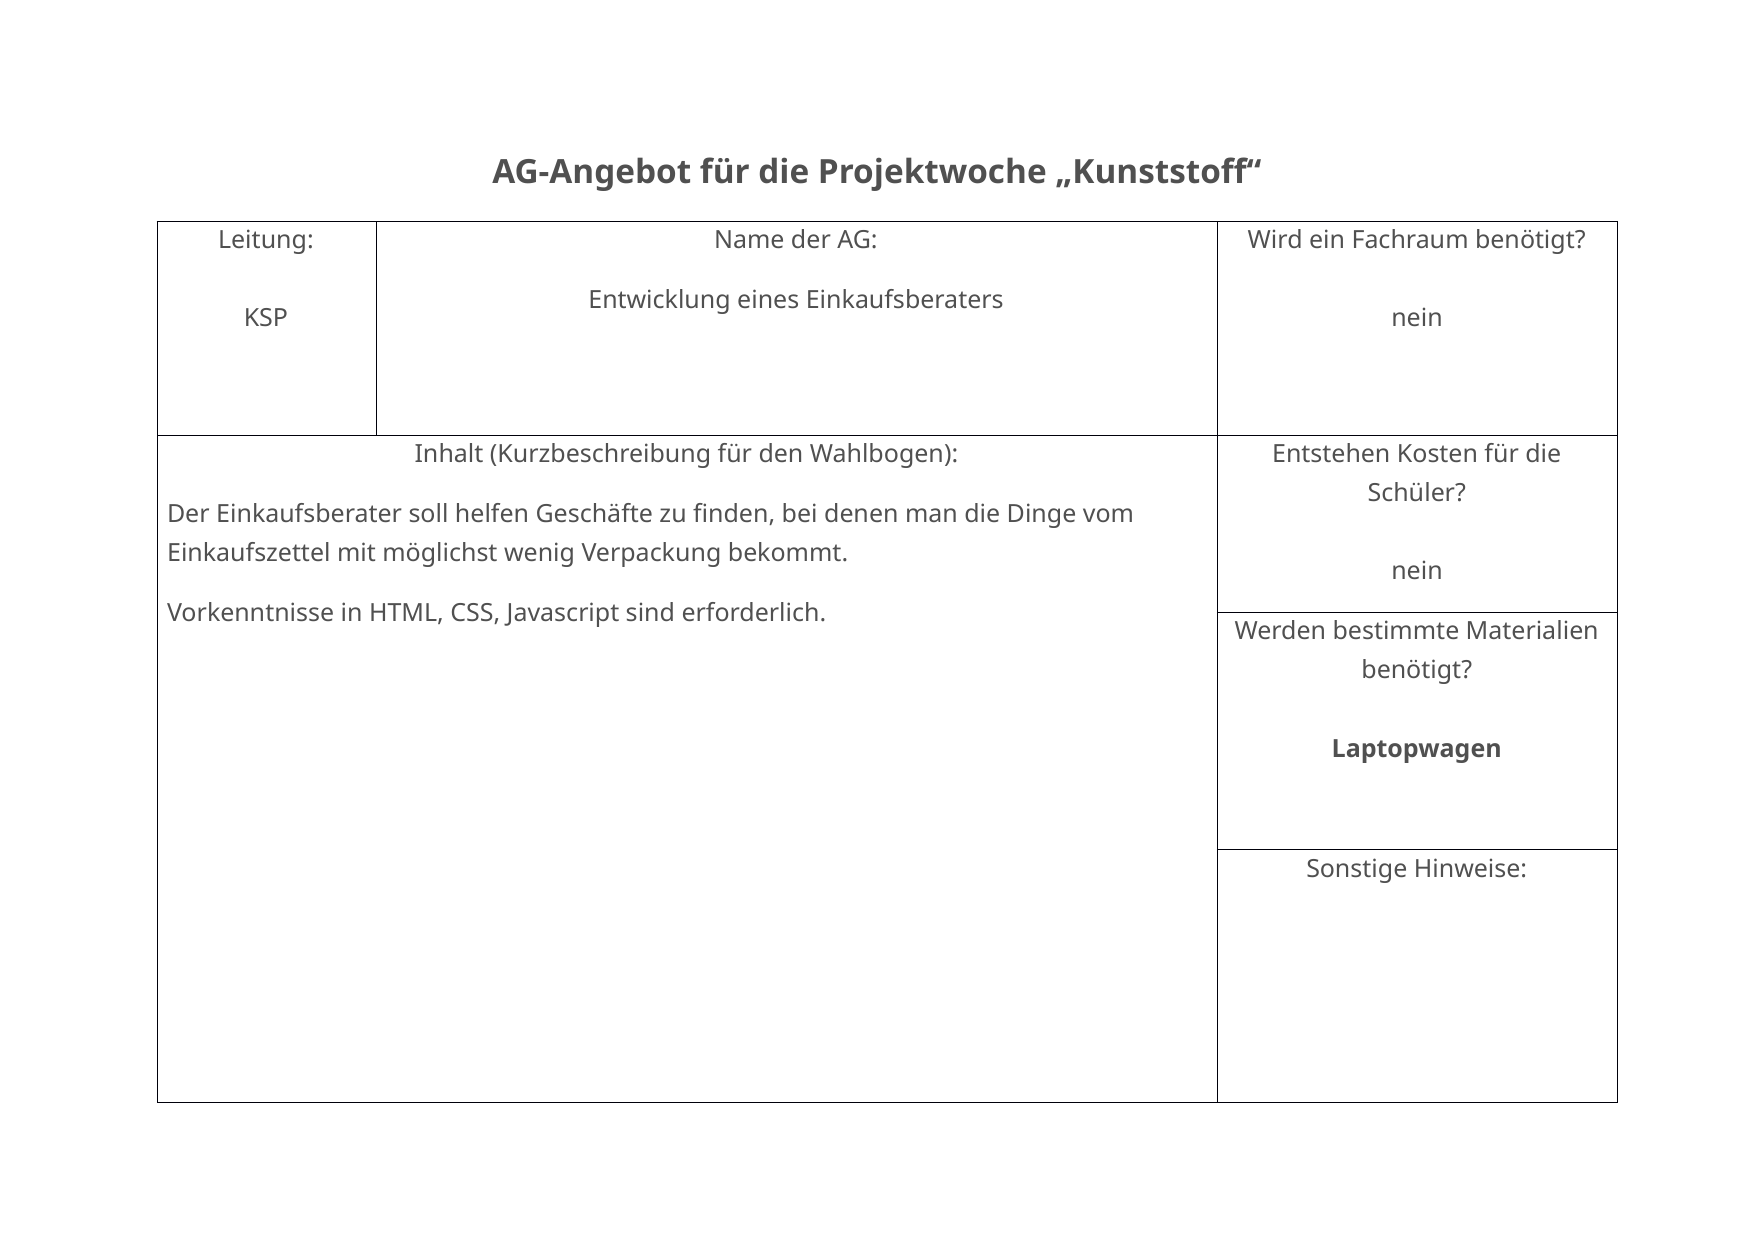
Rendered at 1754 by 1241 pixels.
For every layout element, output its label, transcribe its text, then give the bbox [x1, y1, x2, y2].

text AG-Angebot für die Projektwoche „Kunststoff“ [148, 148, 1606, 193]
table_header Leitung: KSP [158, 222, 376, 434]
table_header Wird ein Fachraum benötigt? nein [1218, 222, 1617, 434]
table_cell Sonstige Hinweise: [1218, 850, 1617, 1102]
table_cell Inhalt (Kurzbeschreibung für den Wahlbogen): Der Einkaufsberater soll helfen Geschäfte zu finden, bei denen man die Dinge vom Einkaufszettel mit möglichst wenig Verpackung bekommt. Vorkenntnisse in HTML, CSS, Javascript sind erforderlich. [158, 436, 1217, 1102]
table_cell Entstehen Kosten für die Schüler? nein [1218, 436, 1617, 612]
table_cell Werden bestimmte Materialien benötigt? Laptopwagen [1218, 613, 1617, 849]
table_header Name der AG: Entwicklung eines Einkaufsberaters [377, 222, 1217, 434]
